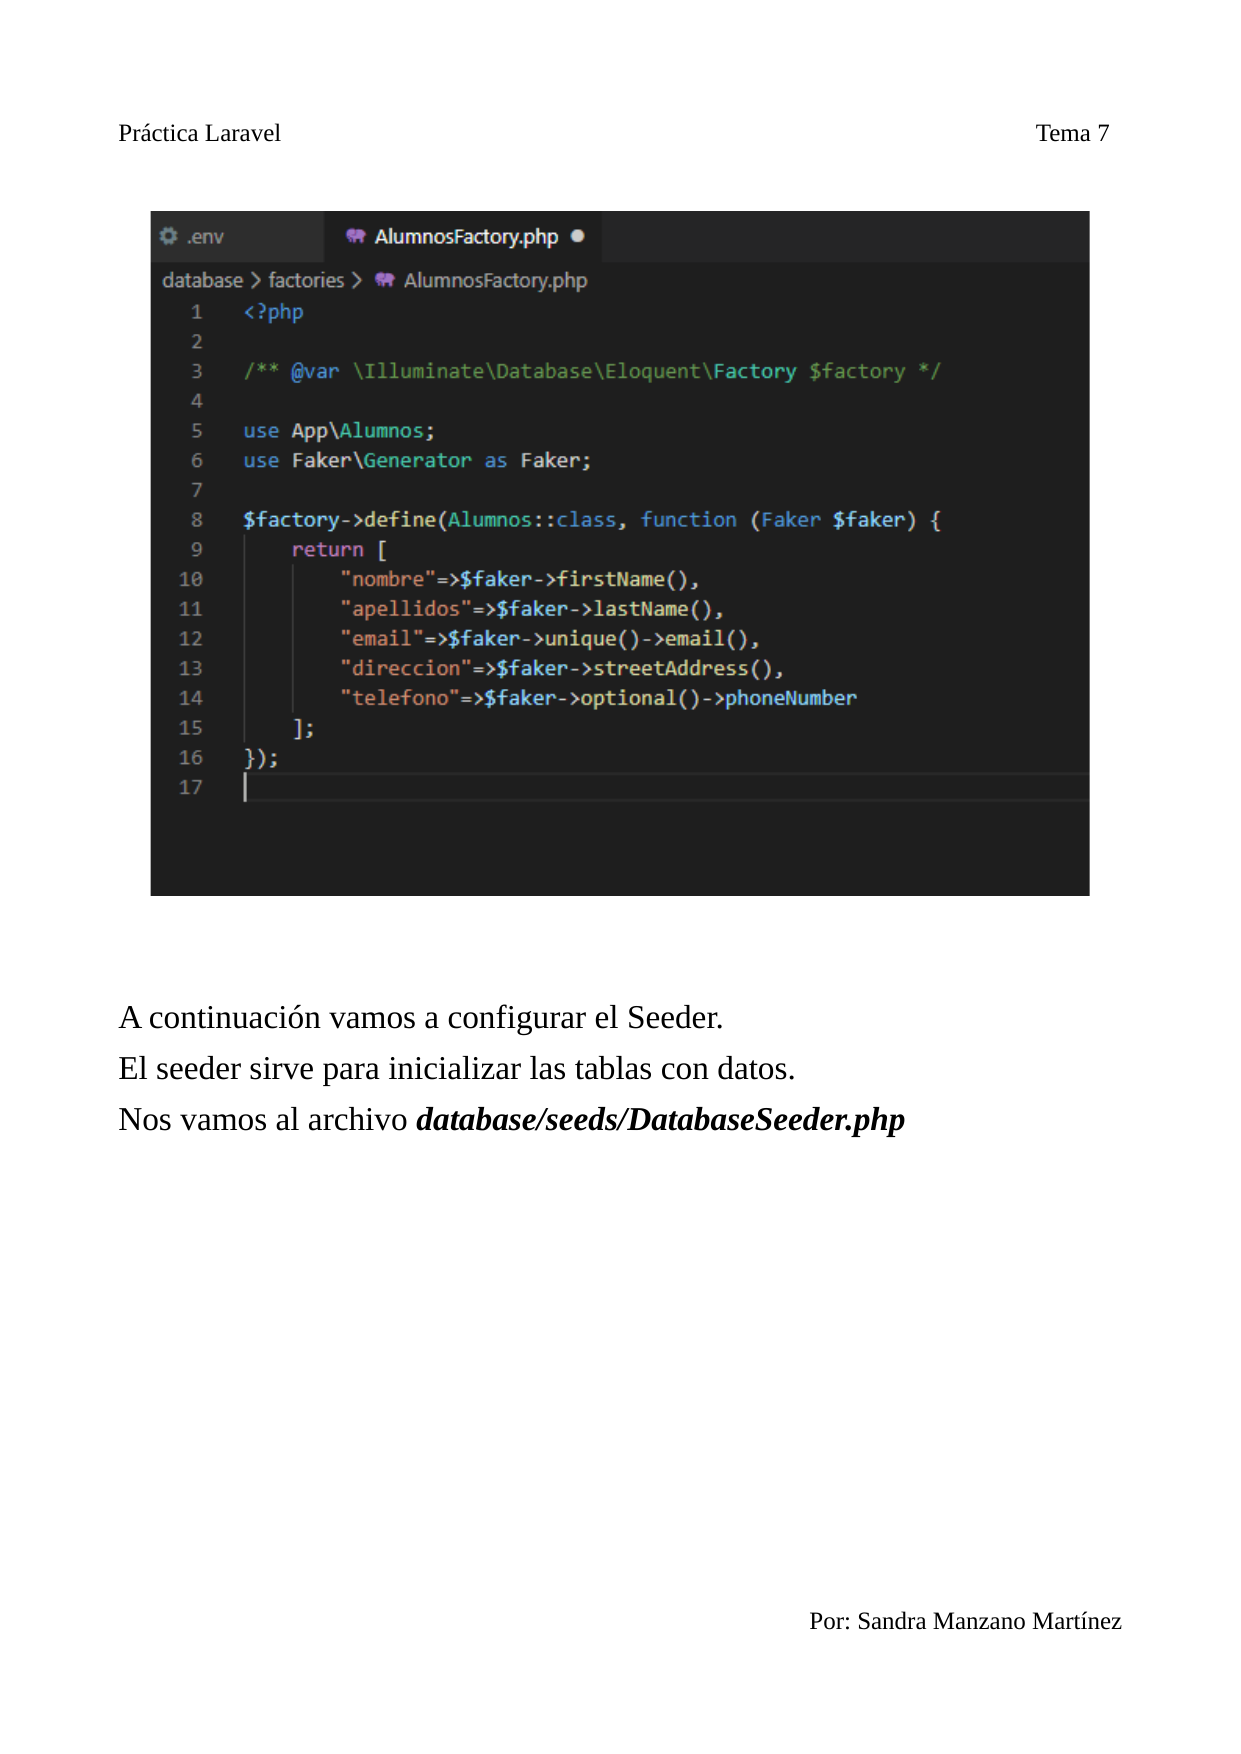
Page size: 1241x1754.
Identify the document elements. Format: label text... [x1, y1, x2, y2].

text El seeder sirve para inicializar las tablas con datos. [118, 1048, 1122, 1087]
text A continuación vamos a configurar el Seeder. [118, 998, 1122, 1036]
picture [150, 211, 1090, 896]
text Nos vamos al archivo database/seeds/DatabaseSeeder.php [118, 1099, 1122, 1138]
